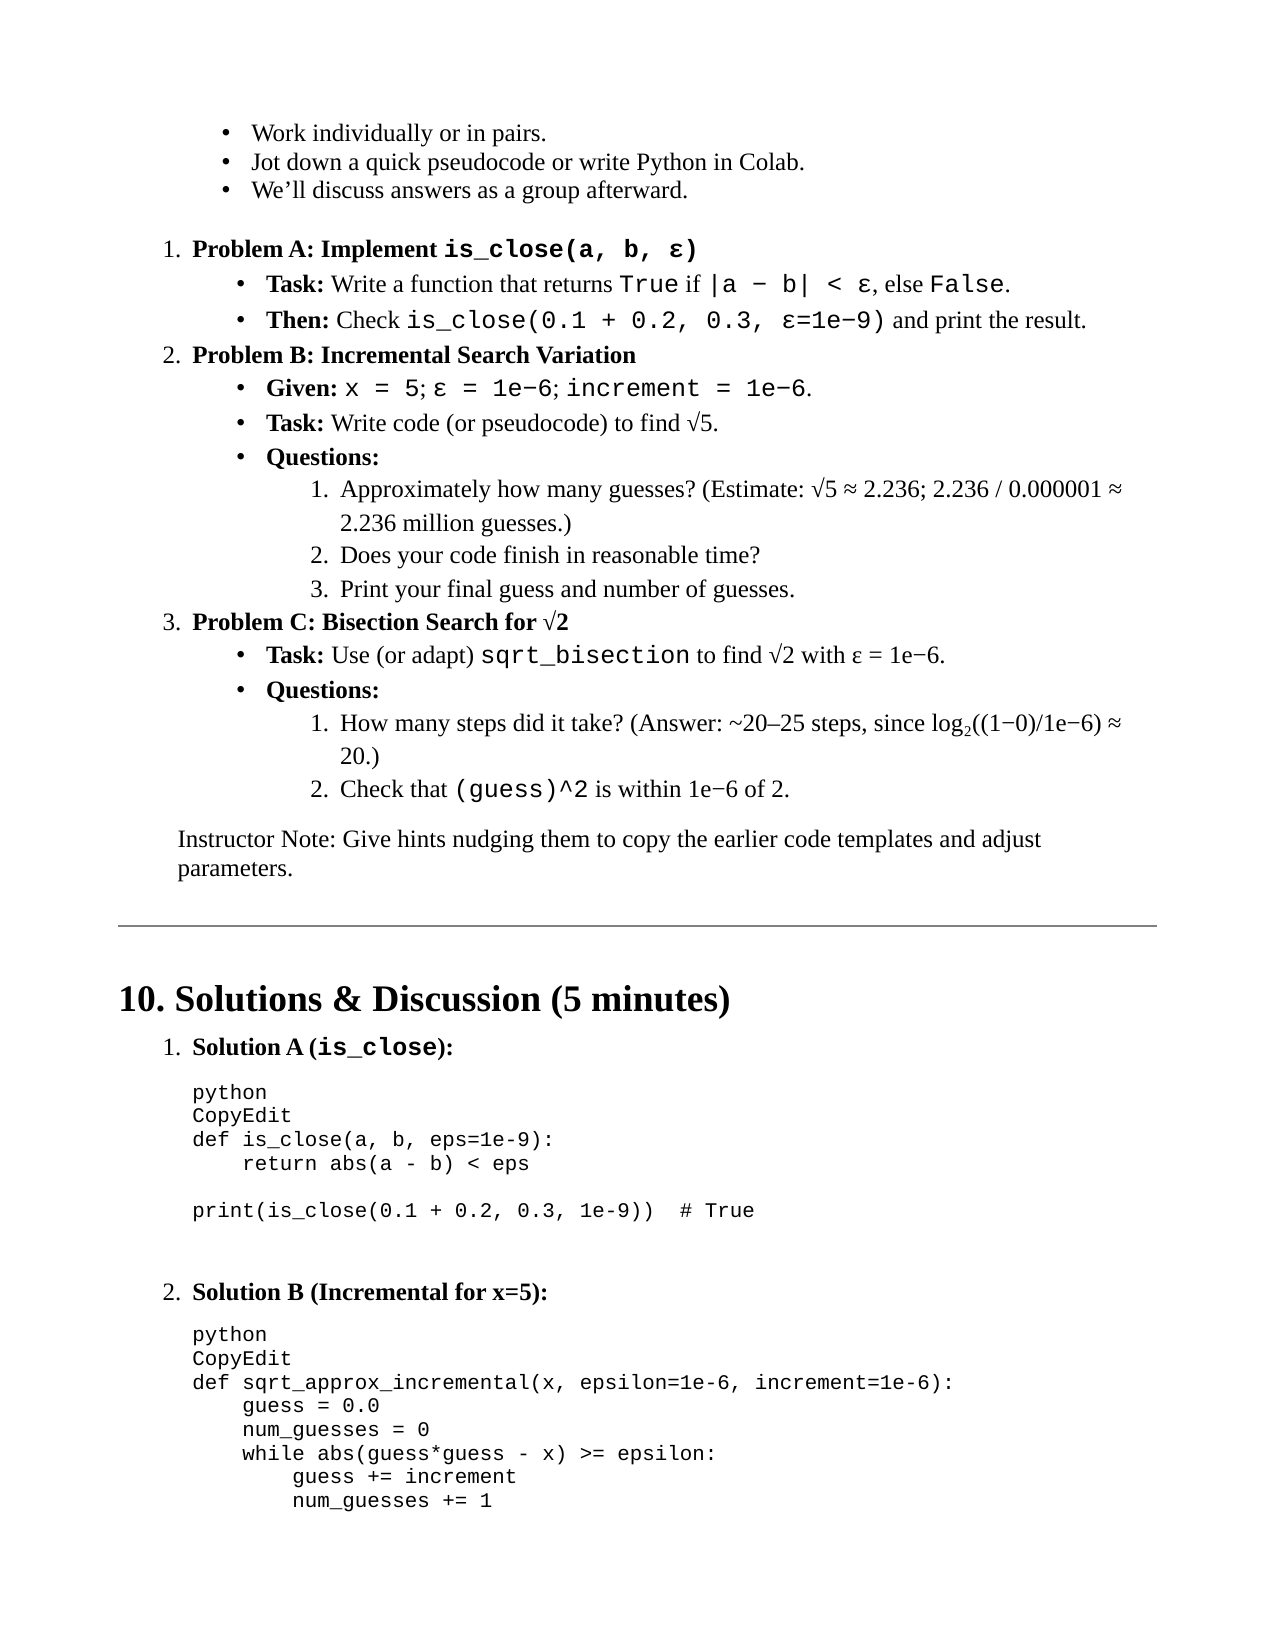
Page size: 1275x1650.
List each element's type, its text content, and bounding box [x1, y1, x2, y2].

list Print your final guess and number of guesses. [310, 574, 1157, 602]
list Task: Write code (or pseudocode) to find √5. [236, 408, 1157, 437]
list def is_close(a, b, eps=1e-9): [162, 1129, 1157, 1153]
list print(is_close(0.1 + 0.2, 0.3, 1e-9)) # True [162, 1200, 1157, 1224]
text Instructor Note: Give hints nudging them to copy the earlier code templates and adjust parameters. [177, 824, 1098, 882]
subtitle 10. Solutions & Discussion (5 minutes) [118, 976, 1157, 1019]
list num_guesses = 0 [162, 1419, 1157, 1443]
list Solution A (is_close): [162, 1032, 1157, 1063]
list guess += increment [162, 1466, 1157, 1490]
list CopyEdit [162, 1106, 1157, 1129]
list Problem C: Bisection Search for √2 [162, 607, 1157, 635]
list Task: Use (or adapt) sqrt_bisection to find √2 with ε = 1e−6. [236, 640, 1157, 671]
list Questions: [236, 442, 1157, 470]
list return abs(a - b) < eps [162, 1153, 1157, 1176]
list How many steps did it take? (Answer: ~20–25 steps, since log₂((1−0)/1e−6) ≈ 20.) [310, 708, 1157, 770]
list Problem B: Incremental Search Variation [162, 340, 1157, 369]
list Check that (guess)^2 is within 1e−6 of 2. [310, 774, 1157, 805]
list num_guesses += 1 [162, 1490, 1157, 1514]
list Given: x = 5; ε = 1e−6; increment = 1e−6. [236, 373, 1157, 404]
list python [162, 1324, 1157, 1348]
list We’ll discuss answers as a group afterward. [222, 176, 1098, 204]
list Work individually or in pairs. [222, 118, 1098, 147]
list Jot down a quick pseudocode or write Python in Colab. [222, 147, 1098, 176]
list Solution B (Incremental for x=5): [162, 1277, 1157, 1306]
list Problem A: Implement is_close(a, b, ε) [162, 234, 1157, 265]
list guess = 0.0 [162, 1395, 1157, 1419]
list Then: Check is_close(0.1 + 0.2, 0.3, ε=1e−9) and print the result. [236, 305, 1157, 336]
list python [162, 1082, 1157, 1106]
list Questions: [236, 675, 1157, 704]
list Approximately how many guesses? (Estimate: √5 ≈ 2.236; 2.236 / 0.000001 ≈ 2.236 million guesses.) [310, 474, 1157, 536]
list Does your code finish in reasonable time? [310, 541, 1157, 569]
list while abs(guess*guess - x) >= epsilon: [162, 1443, 1157, 1466]
list def sqrt_approx_incremental(x, epsilon=1e-6, increment=1e-6): [162, 1372, 1157, 1395]
list Task: Write a function that returns True if |a − b| < ε, else False. [236, 269, 1157, 300]
list CopyEdit [162, 1348, 1157, 1372]
